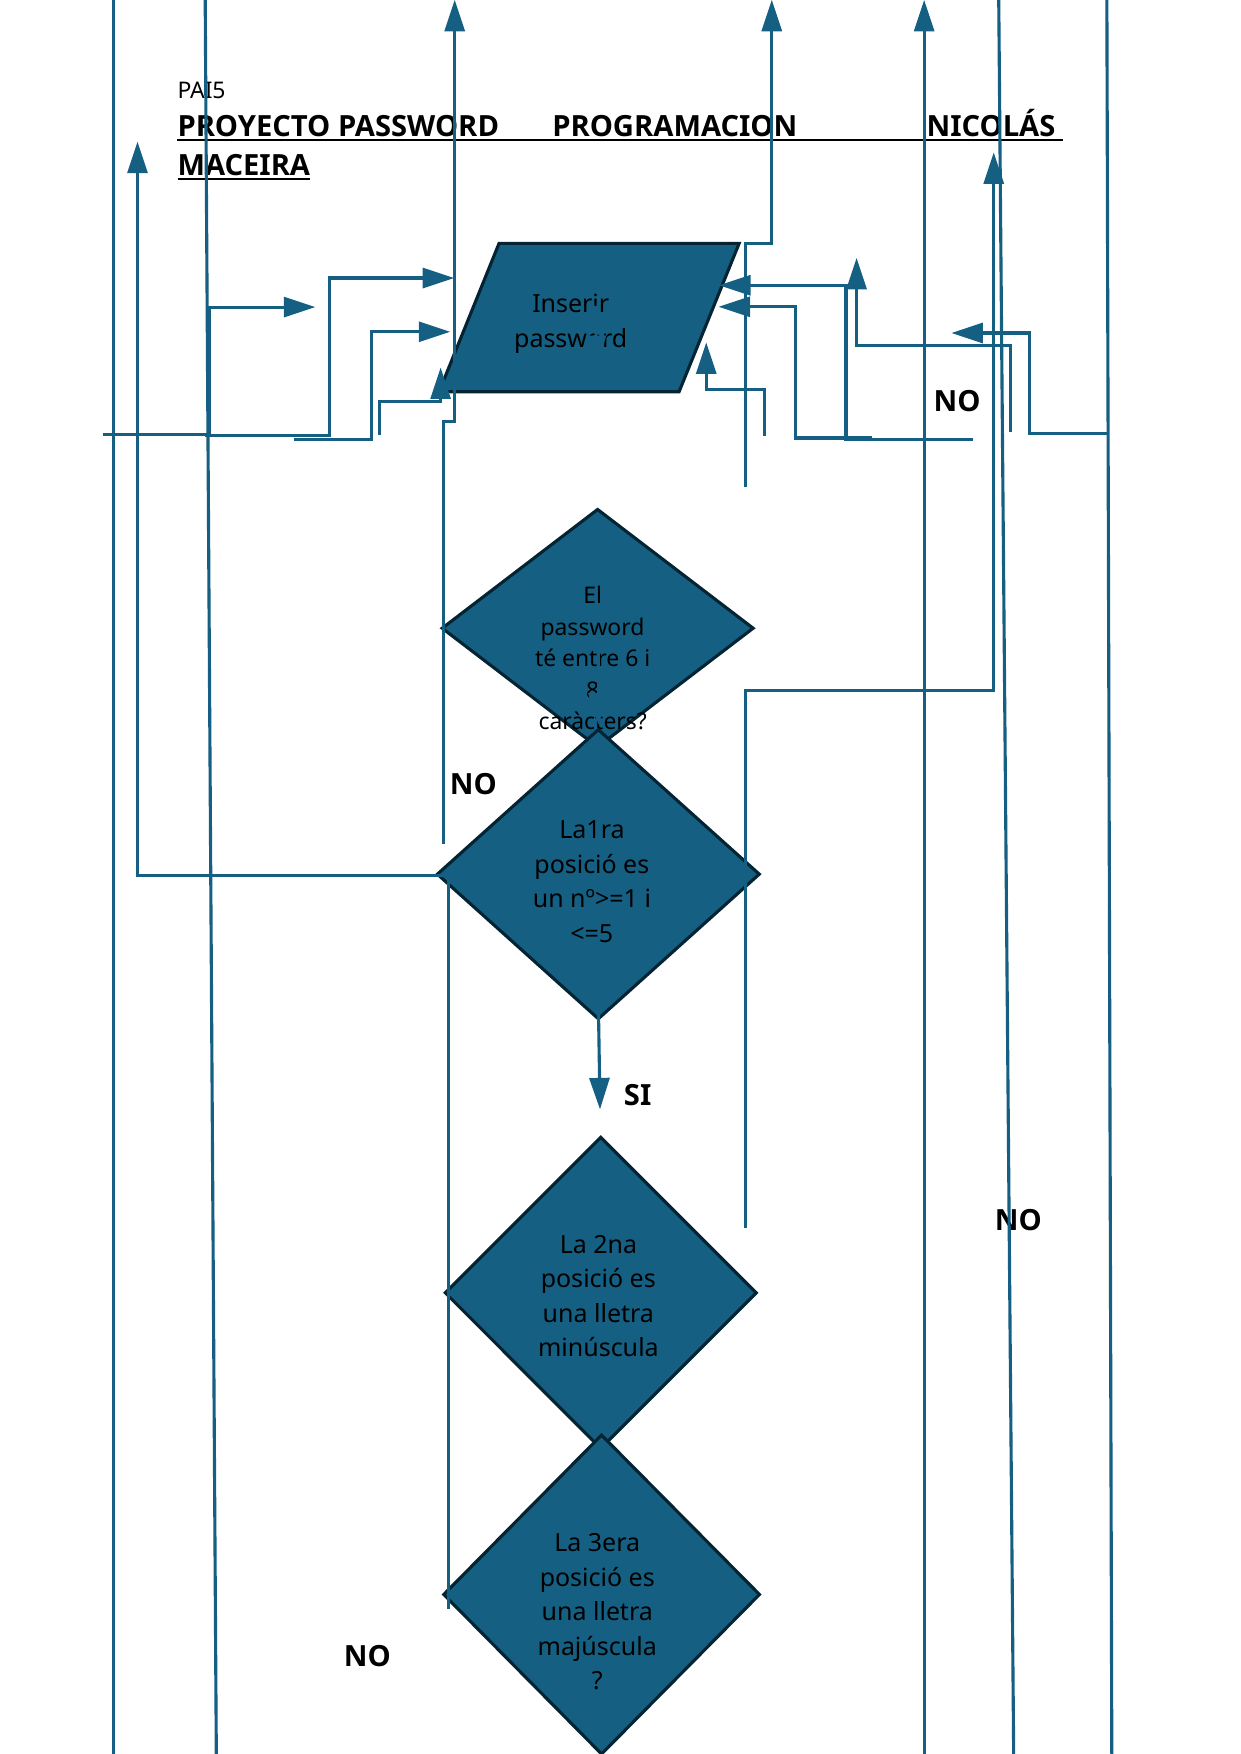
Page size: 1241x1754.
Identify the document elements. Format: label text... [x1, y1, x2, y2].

text SI [1006, 638, 1063, 678]
text NO [218, 1635, 520, 1675]
text SI [1014, 1510, 1063, 1550]
text [177, 1635, 214, 1675]
list [373, 380, 439, 420]
text [683, 1635, 923, 1675]
text NO [215, 1199, 447, 1239]
list [381, 394, 453, 420]
text NO [926, 1199, 1007, 1239]
list [995, 380, 1000, 420]
list [252, 380, 328, 420]
text [747, 763, 923, 803]
text [926, 1635, 1011, 1675]
text SI [995, 638, 1002, 678]
list [747, 380, 794, 420]
text [1007, 763, 1063, 803]
text [177, 1074, 210, 1114]
text NO [666, 1199, 923, 1239]
list [1031, 380, 1063, 420]
text [639, 763, 744, 803]
list [848, 380, 923, 420]
list [1012, 380, 1028, 420]
text [177, 763, 208, 803]
text NO [1011, 1199, 1063, 1239]
text [747, 1074, 923, 1114]
text [926, 763, 1004, 803]
text SI [211, 638, 442, 678]
text SI [177, 1510, 213, 1550]
text SI [450, 1074, 744, 1114]
list [331, 380, 370, 420]
text [1010, 1074, 1063, 1114]
list [1004, 380, 1009, 420]
text SI [445, 638, 503, 678]
list [797, 380, 844, 420]
text NO [450, 1199, 535, 1239]
text NO [445, 763, 557, 803]
text SI [926, 1510, 1010, 1550]
list [456, 380, 744, 420]
text [1015, 1635, 1063, 1675]
text SI [926, 638, 992, 678]
text SI [217, 1510, 447, 1550]
text SI [177, 638, 207, 678]
text [214, 1074, 447, 1114]
list NO [926, 380, 992, 420]
text SI [679, 1510, 923, 1550]
text [212, 763, 442, 803]
text [926, 1074, 1006, 1114]
text SI [450, 1510, 524, 1550]
text SI [692, 638, 923, 678]
text NO [177, 1199, 211, 1239]
